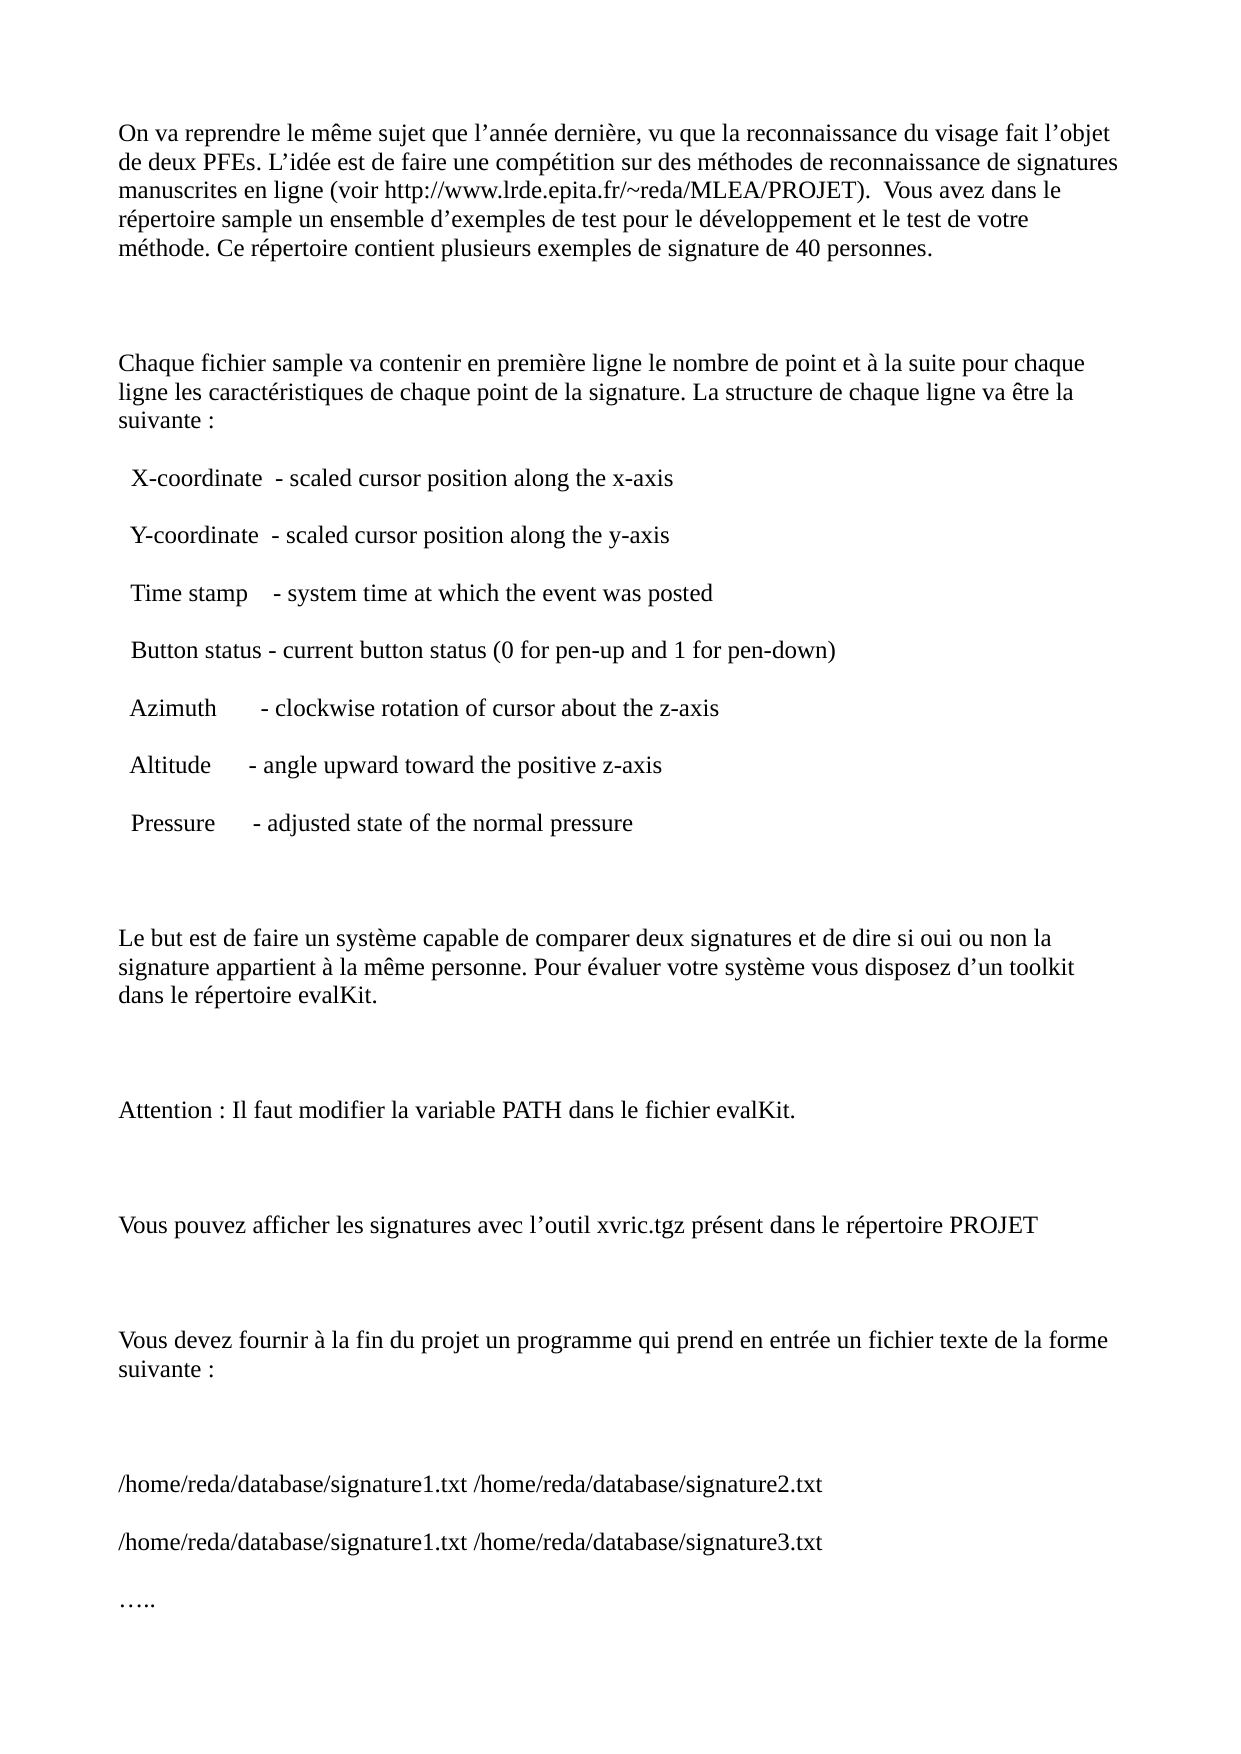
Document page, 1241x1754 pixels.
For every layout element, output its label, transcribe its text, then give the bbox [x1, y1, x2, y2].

text Pressure - adjusted state of the normal pressure [118, 808, 1122, 837]
text On va reprendre le même sujet que l’année dernière, vu que la reconnaissance du visage fait l’objet de deux PFEs. L’idée est de faire une compétition sur des méthodes de reconnaissance de signatures manuscrites en ligne (voir http://www.lrde.epita.fr/~reda/MLEA/PROJET). Vous avez dans le répertoire sample un ensemble d’exemples de test pour le développement et le test de votre méthode. Ce répertoire contient plusieurs exemples de signature de 40 personnes. [118, 118, 1122, 262]
text Chaque fichier sample va contenir en première ligne le nombre de point et à la suite pour chaque ligne les caractéristiques de chaque point de la signature. La structure de chaque ligne va être la suivante : [118, 348, 1122, 434]
text Altitude - angle upward toward the positive z-axis [118, 751, 1122, 779]
text Attention : Il faut modifier la variable PATH dans le fichier evalKit. [118, 1096, 1122, 1124]
text Le but est de faire un système capable de comparer deux signatures et de dire si oui ou non la signature appartient à la même personne. Pour évaluer votre système vous disposez d’un toolkit dans le répertoire evalKit. [118, 923, 1122, 1009]
text X-coordinate - scaled cursor position along the x-axis [118, 463, 1122, 492]
text Azimuth - clockwise rotation of cursor about the z-axis [118, 693, 1122, 722]
text Button status - current button status (0 for pen-up and 1 for pen-down) [118, 636, 1122, 664]
text ….. [118, 1584, 1122, 1613]
text Vous pouvez afficher les signatures avec l’outil xvric.tgz présent dans le répertoire PROJET [118, 1211, 1122, 1239]
text Vous devez fournir à la fin du projet un programme qui prend en entrée un fichier texte de la forme suivante : [118, 1326, 1122, 1383]
text /home/reda/database/signature1.txt /home/reda/database/signature3.txt [118, 1527, 1122, 1556]
text /home/reda/database/signature1.txt /home/reda/database/signature2.txt [118, 1469, 1122, 1498]
text Time stamp - system time at which the event was posted [118, 578, 1122, 607]
text Y-coordinate - scaled cursor position along the y-axis [118, 521, 1122, 549]
